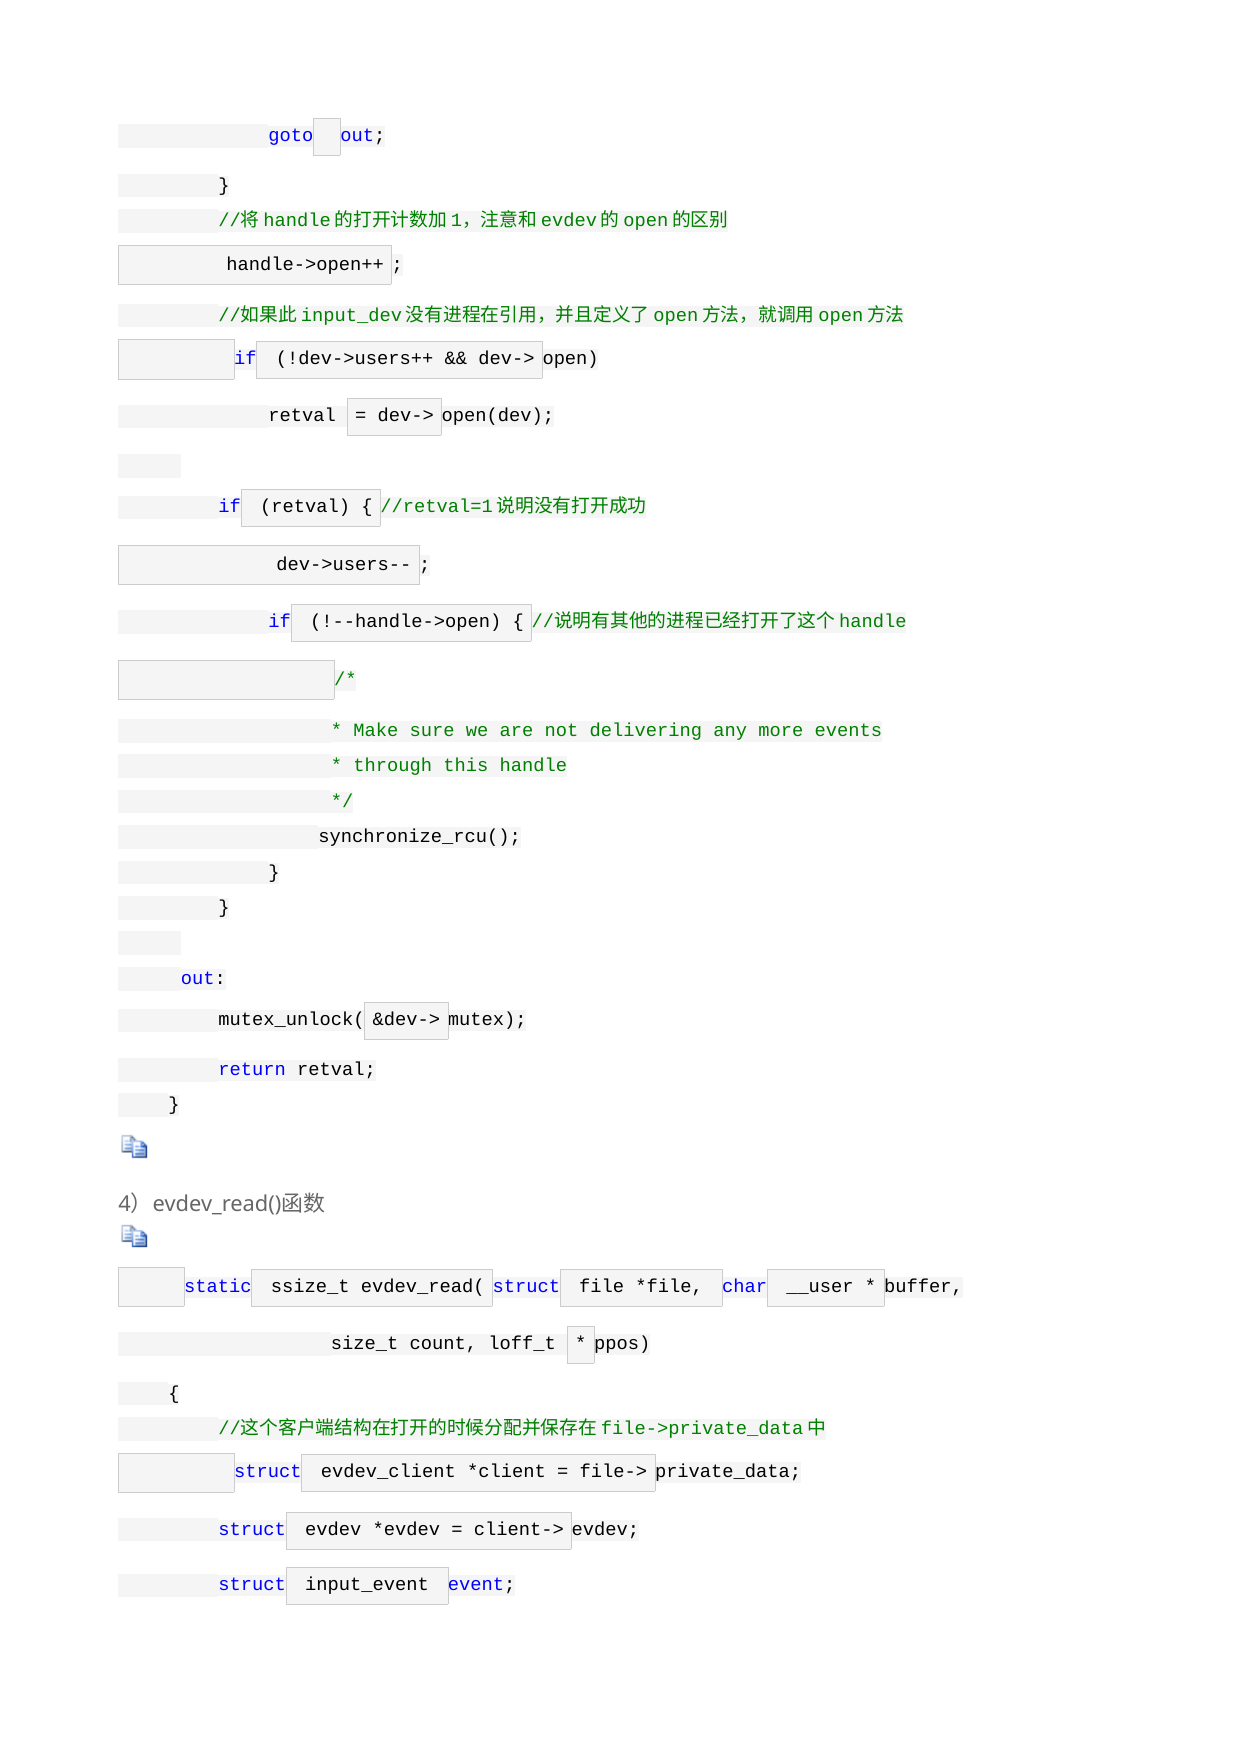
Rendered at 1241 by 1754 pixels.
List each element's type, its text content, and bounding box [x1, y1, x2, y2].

text = dev-> [348, 399, 441, 435]
text ppos) [595, 1326, 1122, 1363]
text evdev; [572, 1512, 1122, 1549]
text (!--handle->open) { [292, 605, 531, 641]
text static ssize_t evdev_read(struct file *file, char __user *buffer, [185, 1267, 1122, 1306]
text retval [118, 398, 347, 435]
text } [118, 896, 1122, 920]
text * through this handle [118, 754, 1122, 778]
text //如果此input_dev没有进程在引用，并且定义了open方法，就调用open方法 [118, 304, 1122, 327]
text //这个客户端结构在打开的时候分配并保存在file->private_data中 [118, 1417, 1122, 1441]
text size_t count, loff_t [118, 1326, 567, 1363]
text * Make sure we are not delivering any more events [118, 719, 1122, 743]
picture [118, 1218, 153, 1253]
text synchronize_rcu(); [118, 825, 1122, 849]
text mutex_unlock( [118, 1002, 364, 1039]
text dev->users-- [119, 546, 419, 584]
text } [118, 1093, 1122, 1117]
text input_event [287, 1568, 448, 1604]
text [119, 1454, 234, 1492]
text struct [118, 1512, 286, 1549]
text */ [118, 790, 1122, 813]
text (retval) { [242, 490, 380, 526]
text * [568, 1327, 594, 1363]
text if [118, 604, 291, 641]
text } [118, 174, 1122, 197]
text [314, 119, 340, 155]
text struct [118, 1567, 286, 1604]
text //retval=1说明没有打开成功 [381, 489, 1122, 526]
text out: [118, 967, 1122, 991]
text [119, 661, 334, 699]
text open(dev); [442, 398, 1122, 435]
text } [118, 861, 1122, 884]
text &dev-> [365, 1003, 448, 1039]
text { [118, 1382, 1122, 1405]
text mutex); [449, 1002, 1122, 1039]
text struct evdev_client *client = file->private_data; [235, 1452, 1122, 1492]
text /* [335, 660, 1122, 699]
text handle->open++ [119, 246, 391, 284]
text if [118, 489, 241, 526]
text //说明有其他的进程已经打开了这个handle [532, 604, 1122, 641]
text ; [392, 244, 1122, 284]
text [119, 340, 234, 379]
text out; [341, 118, 1122, 155]
text goto [118, 118, 313, 155]
text [119, 1268, 184, 1306]
text return retval; [118, 1058, 1122, 1082]
text //将handle的打开计数加1，注意和evdev的open的区别 [118, 209, 1122, 233]
text 4）evdev_read()函数 [118, 1177, 1122, 1218]
text evdev *evdev = client-> [287, 1513, 571, 1549]
text if (!dev->users++ && dev->open) [235, 339, 1122, 379]
picture [118, 1128, 153, 1164]
text event; [449, 1567, 1122, 1604]
text ; [420, 545, 1122, 584]
